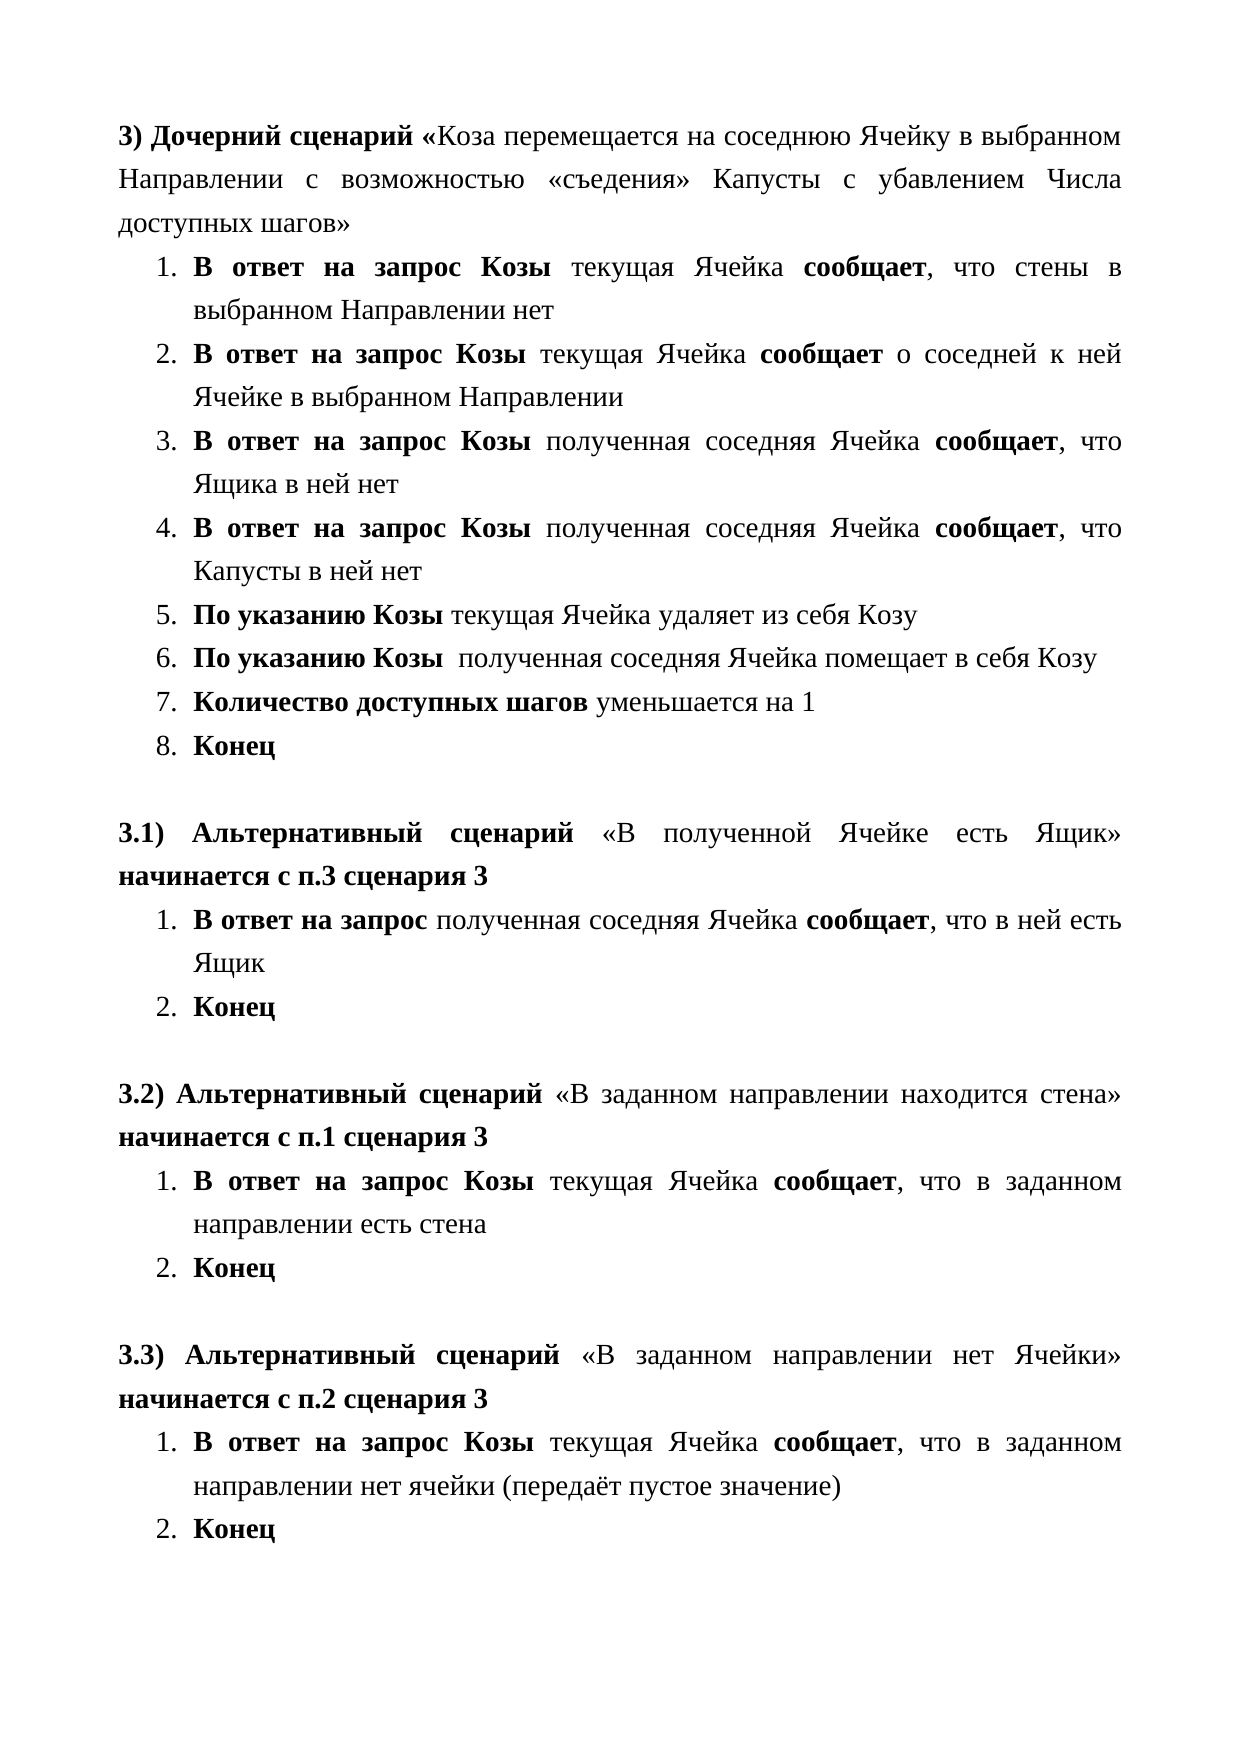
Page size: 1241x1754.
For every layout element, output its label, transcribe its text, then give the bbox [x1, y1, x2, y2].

list Конец [156, 1250, 1122, 1284]
text 3.2) Альтернативный сценарий «В заданном направлении находится стена» начинается с п.1 сценария 3 [118, 1076, 1122, 1153]
list В ответ на запрос Козы текущая Ячейка сообщает о соседней к ней Ячейке в выбранном Направлении [156, 336, 1122, 413]
text 3) Дочерний сценарий «Коза перемещается на соседнюю Ячейку в выбранном Направлении с возможностью «съедения» Капусты с убавлением Числа доступных шагов» [118, 118, 1122, 239]
list В ответ на запрос полученная соседняя Ячейка сообщает, что в ней есть Ящик [156, 902, 1122, 979]
list В ответ на запрос Козы полученная соседняя Ячейка сообщает, что Ящика в ней нет [156, 423, 1122, 500]
list Количество доступных шагов уменьшается на 1 [156, 684, 1122, 718]
list В ответ на запрос Козы текущая Ячейка сообщает, что стены в выбранном Направлении нет [156, 249, 1122, 326]
list В ответ на запрос Козы текущая Ячейка сообщает, что в заданном направлении есть стена [156, 1163, 1122, 1240]
list Конец [156, 728, 1122, 761]
list В ответ на запрос Козы полученная соседняя Ячейка сообщает, что Капусты в ней нет [156, 510, 1122, 587]
list Конец [156, 1511, 1122, 1545]
list По указанию Козы текущая Ячейка удаляет из себя Козу [156, 597, 1122, 631]
text 3.1) Альтернативный сценарий «В полученной Ячейке есть Ящик» начинается с п.3 сценария 3 [118, 815, 1122, 892]
list По указанию Козы полученная соседняя Ячейка помещает в себя Козу [156, 641, 1122, 674]
text 3.3) Альтернативный сценарий «В заданном направлении нет Ячейки» начинается с п.2 сценария 3 [118, 1337, 1122, 1414]
list Конец [156, 989, 1122, 1022]
list В ответ на запрос Козы текущая Ячейка сообщает, что в заданном направлении нет ячейки (передаёт пустое значение) [156, 1424, 1122, 1501]
